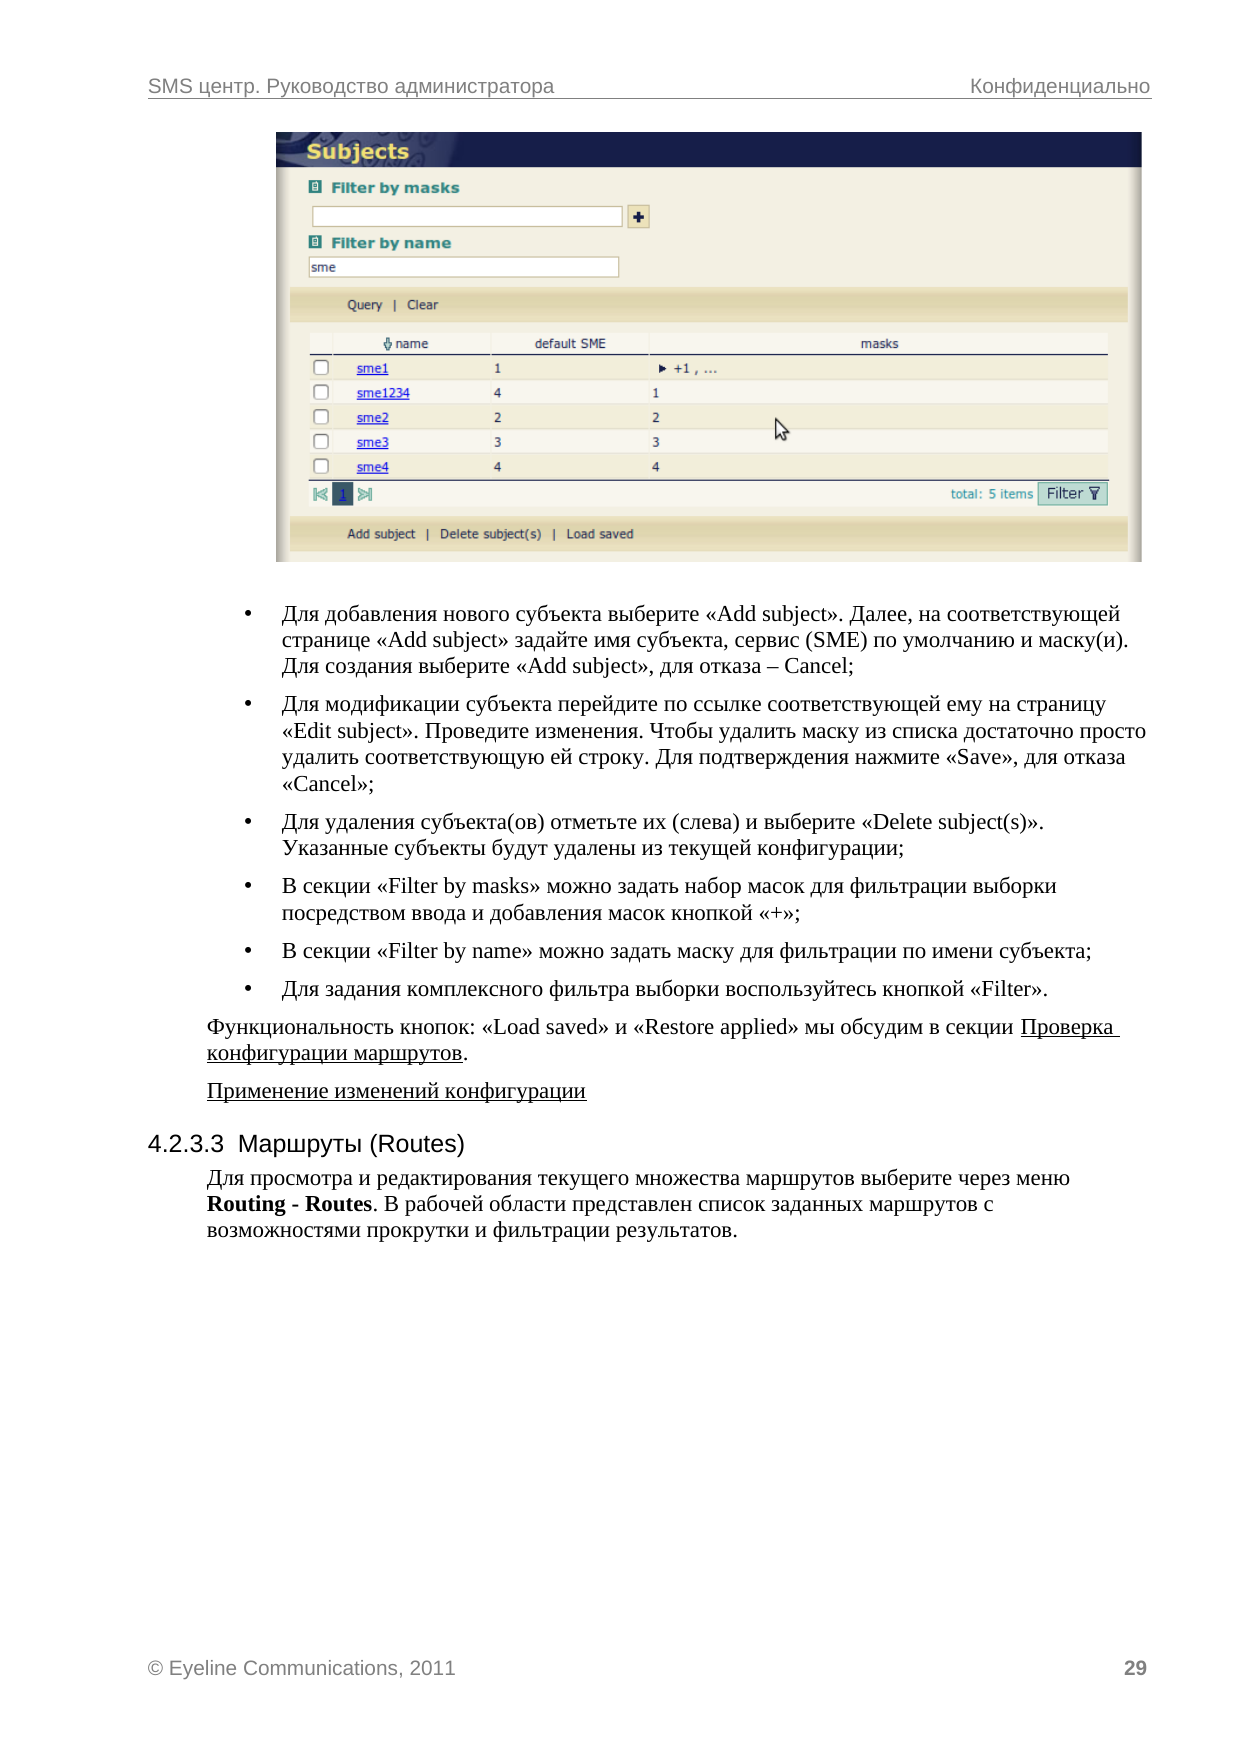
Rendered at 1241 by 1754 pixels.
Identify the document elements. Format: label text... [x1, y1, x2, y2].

picture [276, 132, 1142, 562]
list Для модификации субъекта перейдите по ссылке соответствующей ему на страницу «Edit subject». Проведите изменения. Чтобы удалить маску из списка достаточно просто удалить соответствующую ей строку. Для подтверждения нажмите «Save», для отказа «Cancel»; [244, 691, 1152, 796]
list В секции «Filter by masks» можно задать набор масок для фильтрации выборки посредством ввода и добавления масок кнопкой «+»; [244, 872, 1152, 925]
text Функциональность кнопок: «Load saved» и «Restore applied» мы обсудим в секции Проверка конфигурации маршрутов. [207, 1013, 1152, 1066]
list Для удаления субъекта(ов) отметьте их (слева) и выберите «Delete subject(s)». Указанные субъекты будут удалены из текущей конфигурации; [244, 808, 1152, 860]
text Применение изменений конфигурации [207, 1077, 1152, 1104]
list Для задания комплексного фильтра выборки воспользуйтесь кнопкой «Filter». [244, 975, 1152, 1001]
list В секции «Filter by name» можно задать маску для фильтрации по имени субъекта; [244, 937, 1152, 963]
list Для добавления нового субъекта выберите «Add subject». Далее, на соответствующей странице «Add subject» задайте имя субъекта, сервис (SME) по умолчанию и маску(и). Для создания выберите «Add subject», для отказа – Cancel; [244, 600, 1152, 679]
text Для просмотра и редактирования текущего множества маршрутов выберите через меню Routing - Routes. В рабочей области представлен список заданных маршрутов с возможностями прокрутки и фильтрации результатов. [207, 1164, 1152, 1243]
subtitle Маршруты (Routes) [148, 1129, 1152, 1157]
